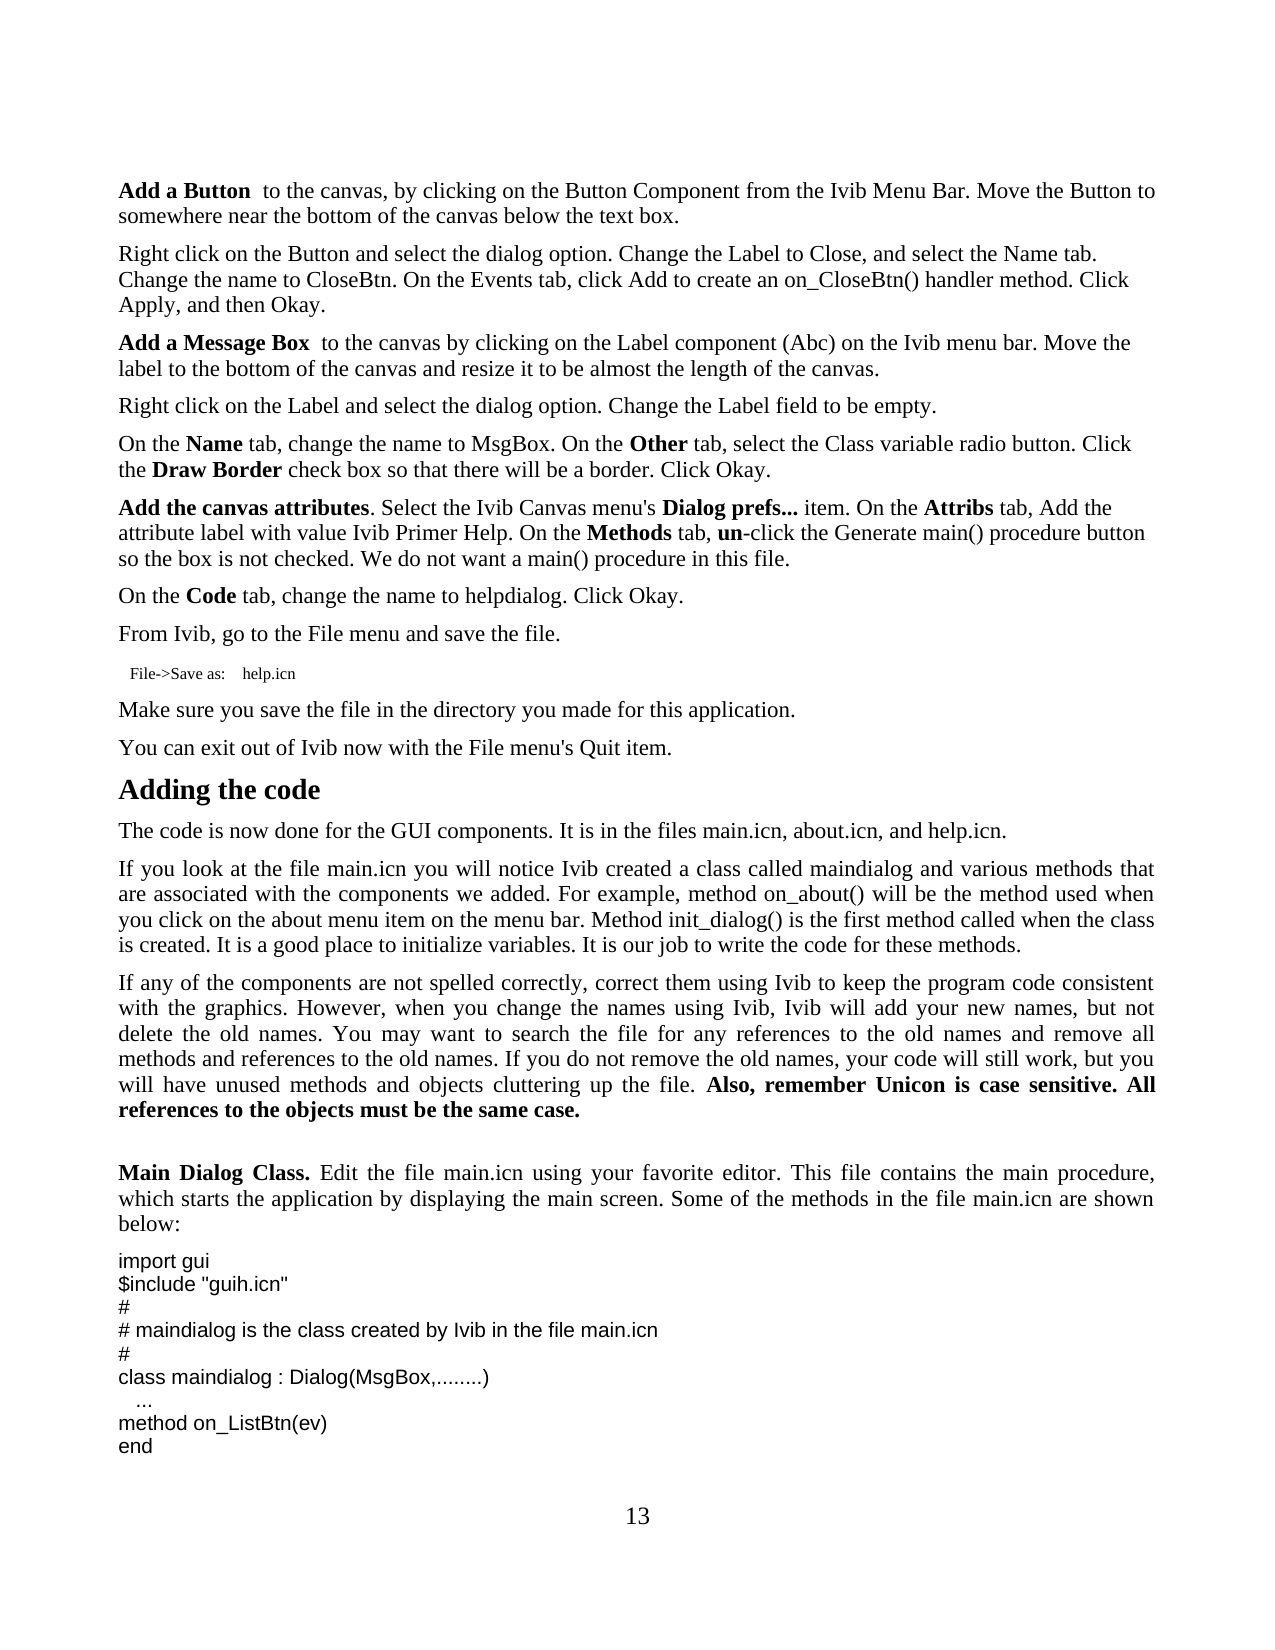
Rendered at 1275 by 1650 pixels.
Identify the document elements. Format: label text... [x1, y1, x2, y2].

text # maindialog is the class created by Ivib in the file main.icn [118, 1319, 1157, 1342]
text Add the canvas attributes. Select the Ivib Canvas menu's Dialog prefs... item. On the Attribs tab, Add the attribute label with value Ivib Primer Help. On the Methods tab, un-click the Generate main() procedure button so the box is not checked. We do not want a main() procedure in this file. [118, 495, 1157, 571]
text import gui [118, 1249, 1157, 1272]
text Main Dialog Class. Edit the file main.icn using your favorite editor. This file contains the main procedure, which starts the application by displaying the main screen. Some of the methods in the file main.icn are shown below: [118, 1160, 1157, 1237]
text On the Code tab, change the name to helpdialog. Click Okay. [118, 583, 1157, 609]
text $include "guih.icn" [118, 1272, 1157, 1296]
text On the Name tab, change the name to MsgBox. On the Other tab, select the Class variable radio button. Click the Draw Border check box so that there will be a border. Click Okay. [118, 431, 1157, 482]
text # [118, 1342, 1157, 1365]
text Right click on the Label and select the dialog option. Change the Label field to be empty. [118, 393, 1157, 419]
text File->Save as: help.icn [118, 659, 1157, 685]
text Right click on the Button and select the dialog option. Change the Label to Close, and select the Name tab. Change the name to CloseBtn. On the Events tab, click Add to create an on_CloseBtn() handler method. Click Apply, and then Okay. [118, 241, 1157, 318]
text end [118, 1435, 1157, 1458]
text You can exit out of Ivib now with the File menu's Quit item. [118, 735, 1157, 761]
text Make sure you save the file in the directory you made for this application. [118, 697, 1157, 723]
text Adding the code [118, 773, 1157, 805]
text If any of the components are not spelled correctly, correct them using Ivib to keep the program code consistent with the graphics. However, when you change the names using Ivib, Ivib will add your new names, but not delete the old names. You may want to search the file for any references to the old names and remove all methods and references to the old names. If you do not remove the old names, your code will still work, but you will have unused methods and objects cluttering up the file. Also, remember Unicon is case sensitive. All references to the objects must be the same case. [118, 970, 1157, 1122]
text # [118, 1296, 1157, 1319]
text From Ivib, go to the File menu and save the file. [118, 621, 1157, 647]
text If you look at the file main.icn you will notice Ivib created a class called maindialog and various methods that are associated with the components we added. For example, method on_about() will be the method used when you click on the about menu item on the menu bar. Method init_dialog() is the first method called when the class is created. It is a good place to initialize variables. It is our job to write the code for these methods. [118, 856, 1157, 957]
text method on_ListBtn(ev) [118, 1412, 1157, 1435]
text The code is now done for the GUI components. It is in the files main.icn, about.icn, and help.icn. [118, 818, 1157, 843]
text Add a Message Box to the canvas by clicking on the Label component (Abc) on the Ivib menu bar. Move the label to the bottom of the canvas and resize it to be almost the length of the canvas. [118, 330, 1157, 381]
text class maindialog : Dialog(MsgBox,........) [118, 1365, 1157, 1388]
text Add a Button to the canvas, by clicking on the Button Component from the Ivib Menu Bar. Move the Button to somewhere near the bottom of the canvas below the text box. [118, 178, 1157, 229]
text ... [118, 1388, 1157, 1412]
